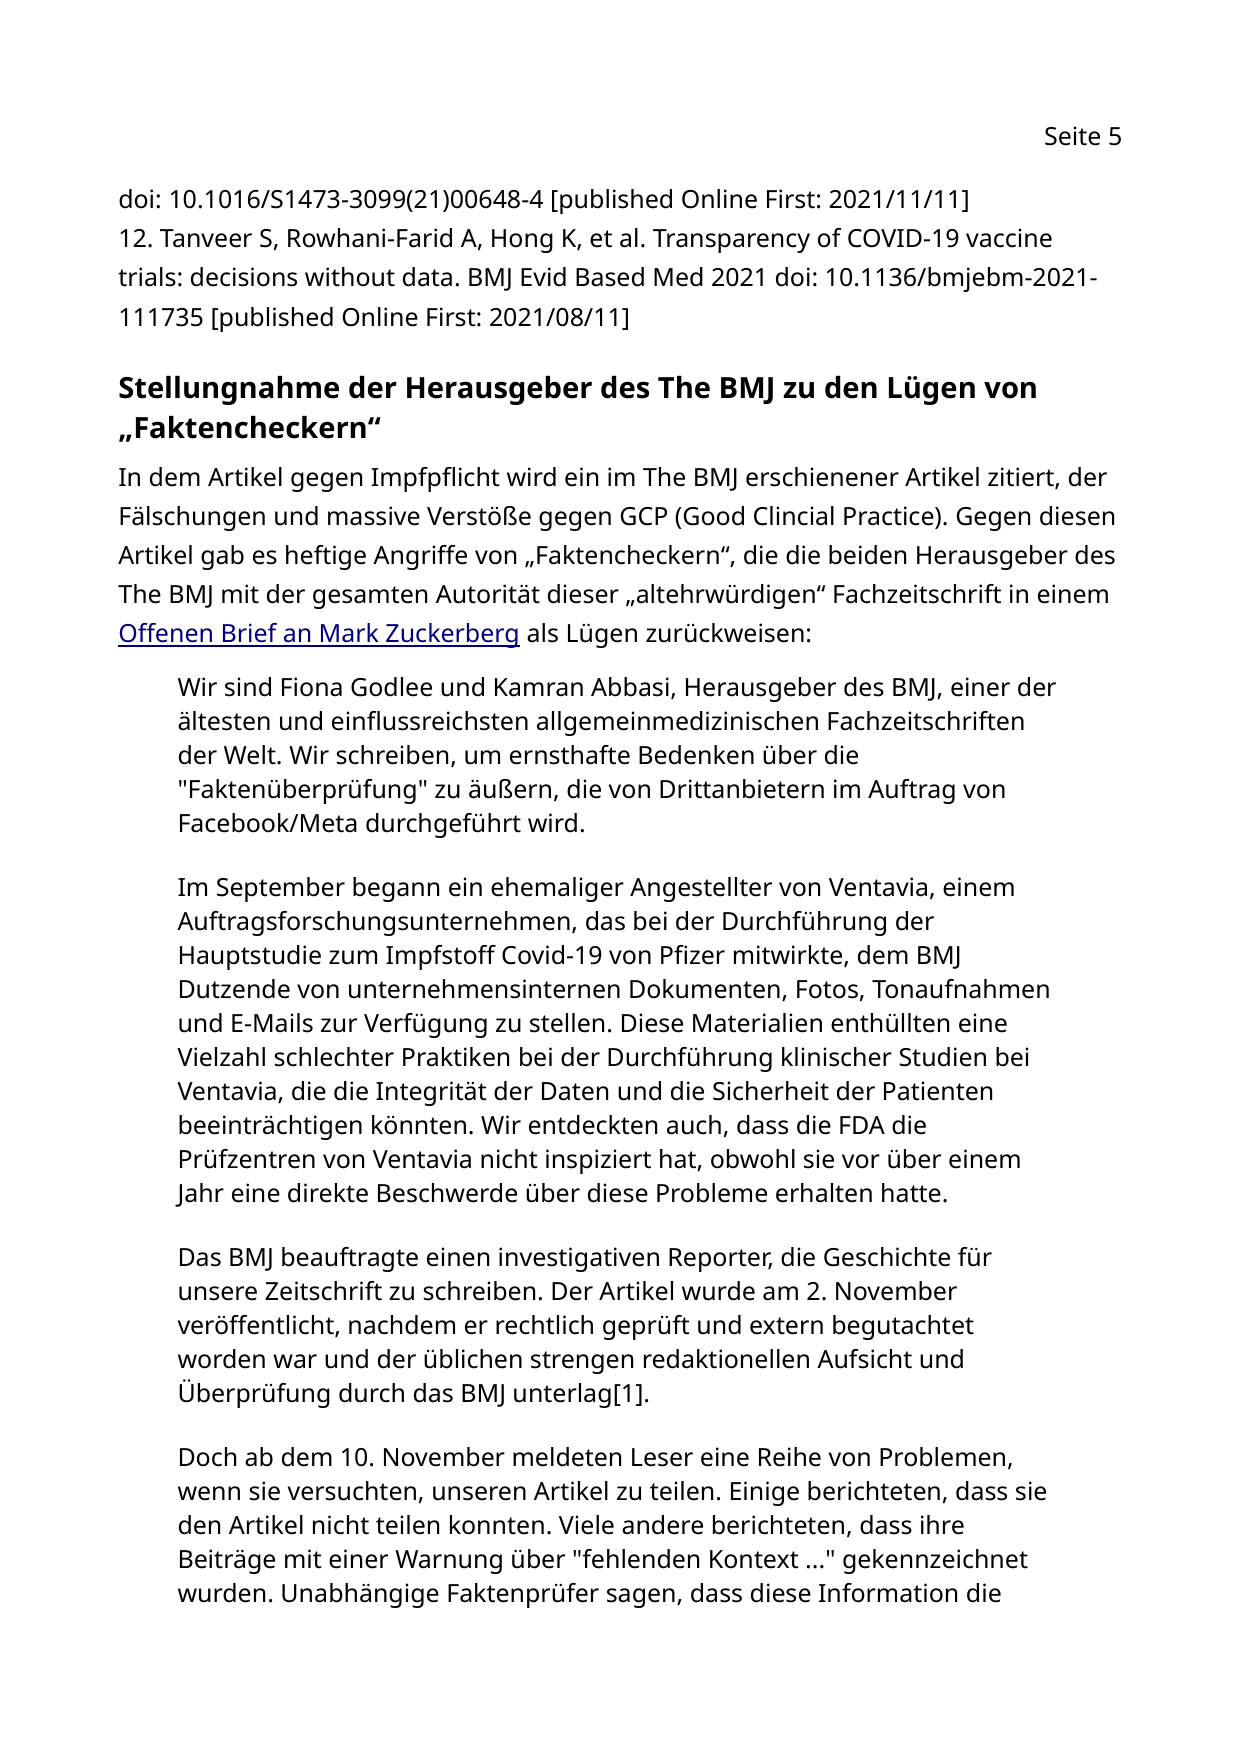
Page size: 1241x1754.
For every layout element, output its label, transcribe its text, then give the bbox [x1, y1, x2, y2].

text In dem Artikel gegen Impfpflicht wird ein im The BMJ erschienener Artikel zitiert, der Fälschungen und massive Verstöße gegen GCP (Good Clincial Practice). Gegen diesen Artikel gab es heftige Angriffe von „Faktencheckern“, die die beiden Herausgeber des The BMJ mit der gesamten Autorität dieser „altehrwürdigen“ Fachzeitschrift in einem Offenen Brief an Mark Zuckerberg als Lügen zurückweisen: [118, 459, 1122, 650]
text doi: 10.1016/S1473-3099(21)00648-4 [published Online First: 2021/11/11] 12. Tanveer S, Rowhani-Farid A, Hong K, et al. Transparency of COVID-19 vaccine trials: decisions without data. BMJ Evid Based Med 2021 doi: 10.1136/bmjebm-2021-111735 [published Online First: 2021/08/11] [118, 182, 1122, 333]
subtitle Stellungnahme der Herausgeber des The BMJ zu den Lügen von „Faktencheckern“ [118, 367, 1122, 447]
text Das BMJ beauftragte einen investigativen Reporter, die Geschichte für unsere Zeitschrift zu schreiben. Der Artikel wurde am 2. November veröffentlicht, nachdem er rechtlich geprüft und extern begutachtet worden war und der üblichen strengen redaktionellen Aufsicht und Überprüfung durch das BMJ unterlag[1]. [177, 1240, 1063, 1410]
text Doch ab dem 10. November meldeten Leser eine Reihe von Problemen, wenn sie versuchten, unseren Artikel zu teilen. Einige berichteten, dass sie den Artikel nicht teilen konnten. Viele andere berichteten, dass ihre Beiträge mit einer Warnung über "fehlenden Kontext ..." gekennzeichnet wurden. Unabhängige Faktenprüfer sagen, dass diese Information die [177, 1439, 1063, 1610]
text Im September begann ein ehemaliger Angestellter von Ventavia, einem Auftragsforschungsunternehmen, das bei der Durchführung der Hauptstudie zum Impfstoff Covid-19 von Pfizer mitwirkte, dem BMJ Dutzende von unternehmensinternen Dokumenten, Fotos, Tonaufnahmen und E-Mails zur Verfügung zu stellen. Diese Materialien enthüllten eine Vielzahl schlechter Praktiken bei der Durchführung klinischer Studien bei Ventavia, die die Integrität der Daten und die Sicherheit der Patienten beeinträchtigen könnten. Wir entdeckten auch, dass die FDA die Prüfzentren von Ventavia nicht inspiziert hat, obwohl sie vor über einem Jahr eine direkte Beschwerde über diese Probleme erhalten hatte. [177, 869, 1063, 1210]
text Wir sind Fiona Godlee und Kamran Abbasi, Herausgeber des BMJ, einer der ältesten und einflussreichsten allgemeinmedizinischen Fachzeitschriften der Welt. Wir schreiben, um ernsthafte Bedenken über die "Faktenüberprüfung" zu äußern, die von Drittanbietern im Auftrag von Facebook/Meta durchgeführt wird. [177, 670, 1063, 840]
